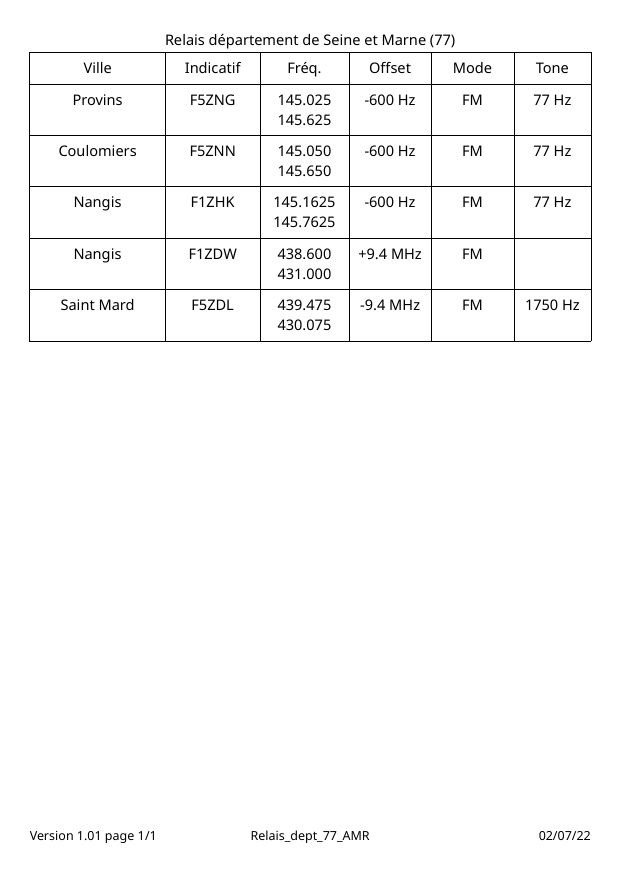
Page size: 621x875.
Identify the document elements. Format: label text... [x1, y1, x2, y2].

table_header Ville [30, 53, 165, 84]
table_cell FM [432, 85, 514, 135]
table_cell 77 Hz [515, 136, 591, 186]
table_cell -600 Hz [350, 136, 431, 186]
table_cell Nangis [30, 187, 165, 238]
table_cell 1750 Hz [515, 290, 591, 341]
table_cell -9.4 MHz [350, 290, 431, 341]
table_header Mode [432, 53, 514, 84]
table_cell Provins [30, 85, 165, 135]
table_header Indicatif [166, 53, 260, 84]
table_cell FM [432, 136, 514, 186]
table_cell -600 Hz [350, 187, 431, 238]
table_cell F1ZHK [166, 187, 260, 238]
table_cell 145.050 145.650 [261, 136, 349, 186]
table_cell 439.475 430.075 [261, 290, 349, 341]
table_cell [515, 239, 591, 289]
table_cell 145.1625 145.7625 [261, 187, 349, 238]
table_cell F5ZNN [166, 136, 260, 186]
table_cell 77 Hz [515, 85, 591, 135]
table_cell Nangis [30, 239, 165, 289]
table_cell 77 Hz [515, 187, 591, 238]
table_cell FM [432, 187, 514, 238]
table_cell F5ZDL [166, 290, 260, 341]
table_header Fréq. [261, 53, 349, 84]
table_cell Coulomiers [30, 136, 165, 186]
table_cell 145.025 145.625 [261, 85, 349, 135]
text Relais département de Seine et Marne (77) [29, 29, 591, 49]
table_cell FM [432, 239, 514, 289]
table_cell 438.600 431.000 [261, 239, 349, 289]
table_header Offset [350, 53, 431, 84]
table_cell +9.4 MHz [350, 239, 431, 289]
table_cell F1ZDW [166, 239, 260, 289]
table_cell F5ZNG [166, 85, 260, 135]
table_cell Saint Mard [30, 290, 165, 341]
table_cell FM [432, 290, 514, 341]
table_cell -600 Hz [350, 85, 431, 135]
table_header Tone [515, 53, 591, 84]
